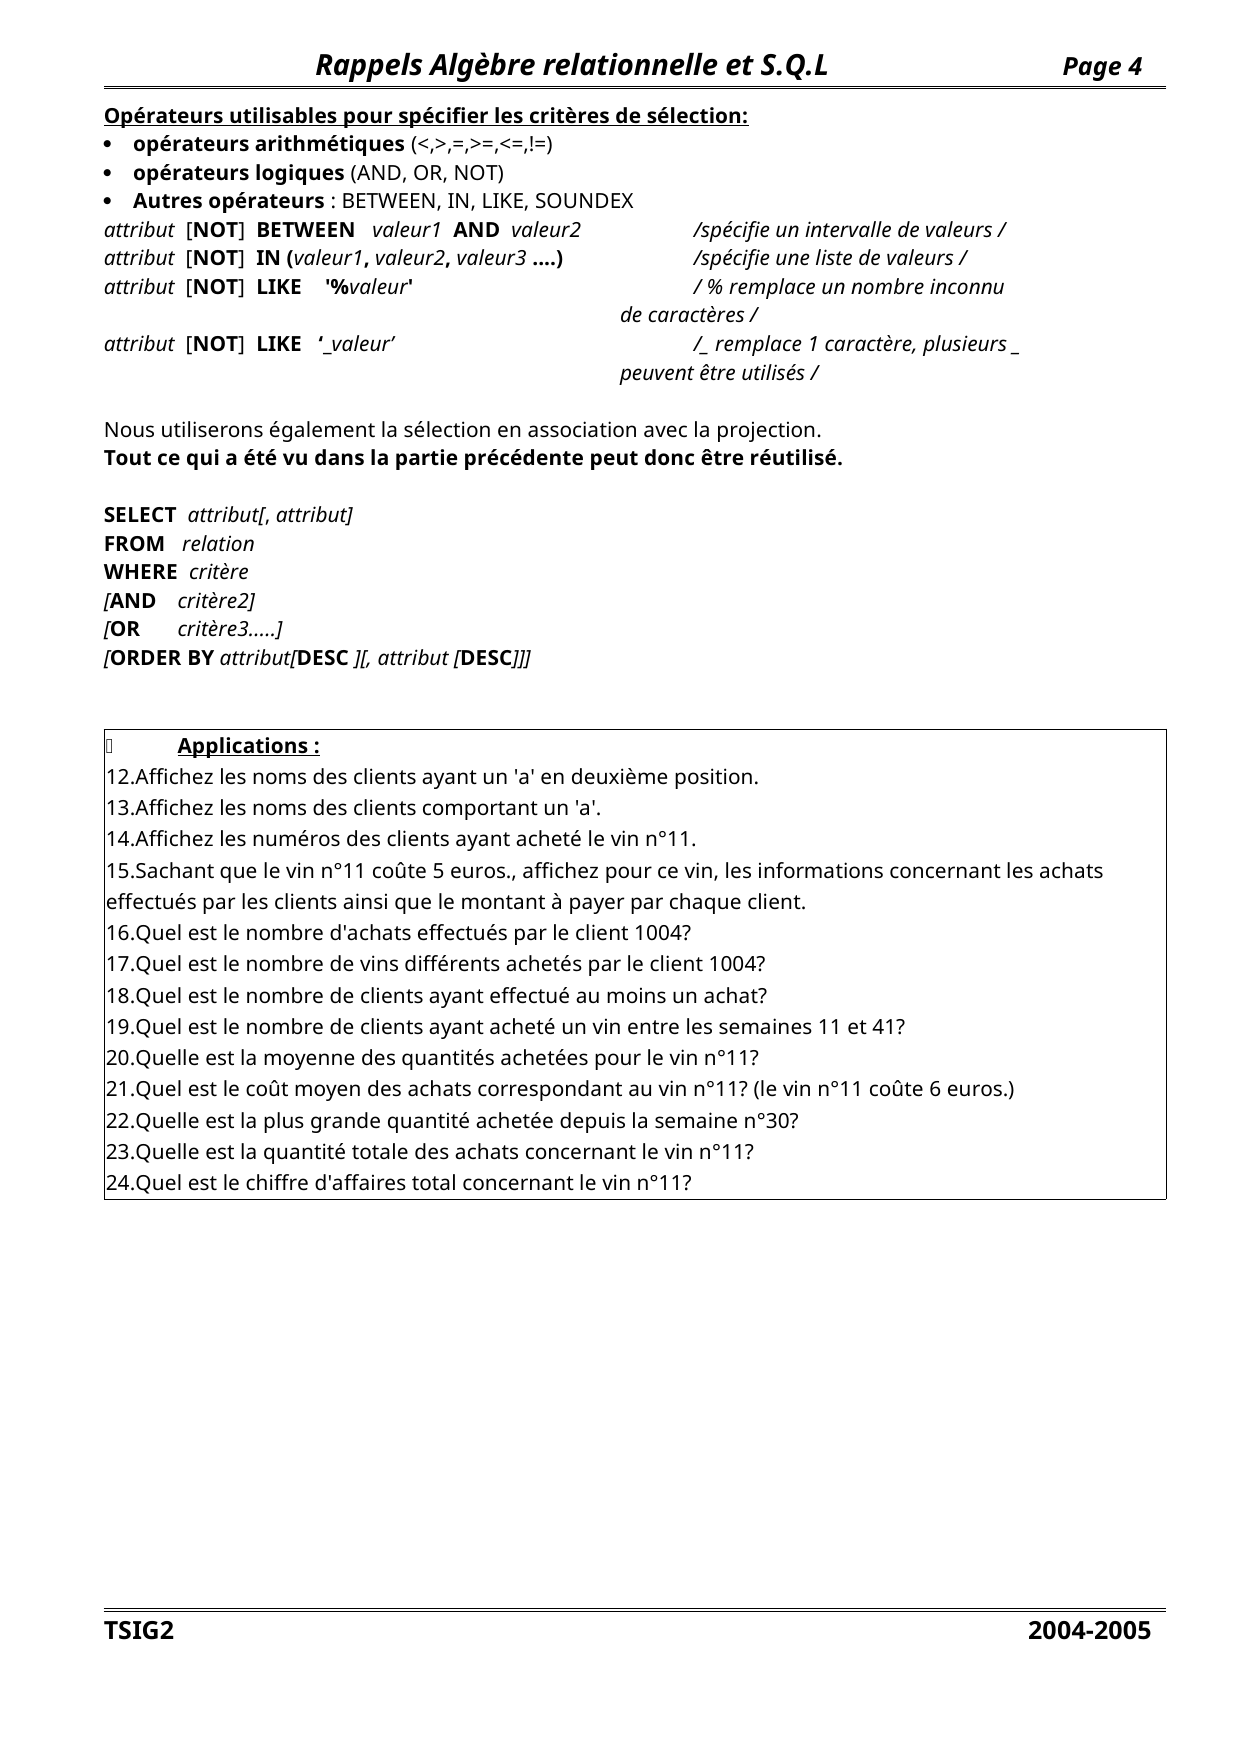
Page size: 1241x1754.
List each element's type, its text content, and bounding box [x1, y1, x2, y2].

text Tout ce qui a été vu dans la partie précédente peut donc être réutilisé. [103, 443, 1166, 472]
list Affichez les noms des clients ayant un 'a' en deuxième position. [105, 757, 1166, 788]
text [ORDER BY attribut[DESC ][, attribut [DESC]]] [103, 643, 1166, 671]
list Quel est le nombre de clients ayant acheté un vin entre les semaines 11 et 41? [105, 1007, 1166, 1038]
list opérateurs logiques (AND, OR, NOT) [103, 158, 1166, 186]
text Nous utiliserons également la sélection en association avec la projection. [103, 414, 1166, 443]
text Opérateurs utilisables pour spécifier les critères de sélection: [103, 101, 1166, 129]
text attribut [NOT] IN (valeur1, valeur2, valeur3 ....) /spécifie une liste de valeurs / [103, 243, 1166, 272]
list Quelle est la plus grande quantité achetée depuis la semaine n°30? [105, 1101, 1166, 1132]
text attribut [NOT] LIKE ‘_valeur’ /_ remplace 1 caractère, plusieurs _ peuvent être utilisés / [103, 329, 1166, 386]
text [AND critère2] [103, 586, 1166, 614]
list Quelle est la quantité totale des achats concernant le vin n°11? [105, 1132, 1166, 1163]
list Quelle est la moyenne des quantités achetées pour le vin n°11? [105, 1038, 1166, 1069]
list Autres opérateurs : BETWEEN, IN, LIKE, SOUNDEX [103, 186, 1166, 215]
list Quel est le chiffre d'affaires total concernant le vin n°11? [105, 1163, 1166, 1199]
text FROM relation [103, 529, 1166, 557]
text SELECT attribut[, attribut] [103, 500, 1166, 529]
list Sachant que le vin n°11 coûte 5 euros., affichez pour ce vin, les informations concernant les achats effectués par les clients ainsi que le montant à payer par chaque client. [105, 851, 1166, 913]
text attribut [NOT] LIKE '%valeur' / % remplace un nombre inconnu de caractères / [103, 272, 1166, 329]
list Quel est le coût moyen des achats correspondant au vin n°11? (le vin n°11 coûte 6 euros.) [105, 1069, 1166, 1101]
list opérateurs arithmétiques (<,>,=,>=,<=,!=) [103, 129, 1166, 158]
text [OR critère3.....] [103, 614, 1166, 643]
text  Applications : [105, 730, 1166, 757]
list Quel est le nombre d'achats effectués par le client 1004? [105, 913, 1166, 944]
list Affichez les numéros des clients ayant acheté le vin n°11. [105, 819, 1166, 851]
list Quel est le nombre de clients ayant effectué au moins un achat? [105, 976, 1166, 1007]
text attribut [NOT] BETWEEN valeur1 AND valeur2 /spécifie un intervalle de valeurs / [103, 215, 1166, 243]
list Affichez les noms des clients comportant un 'a'. [105, 788, 1166, 819]
text WHERE critère [103, 557, 1166, 586]
list Quel est le nombre de vins différents achetés par le client 1004? [105, 944, 1166, 976]
